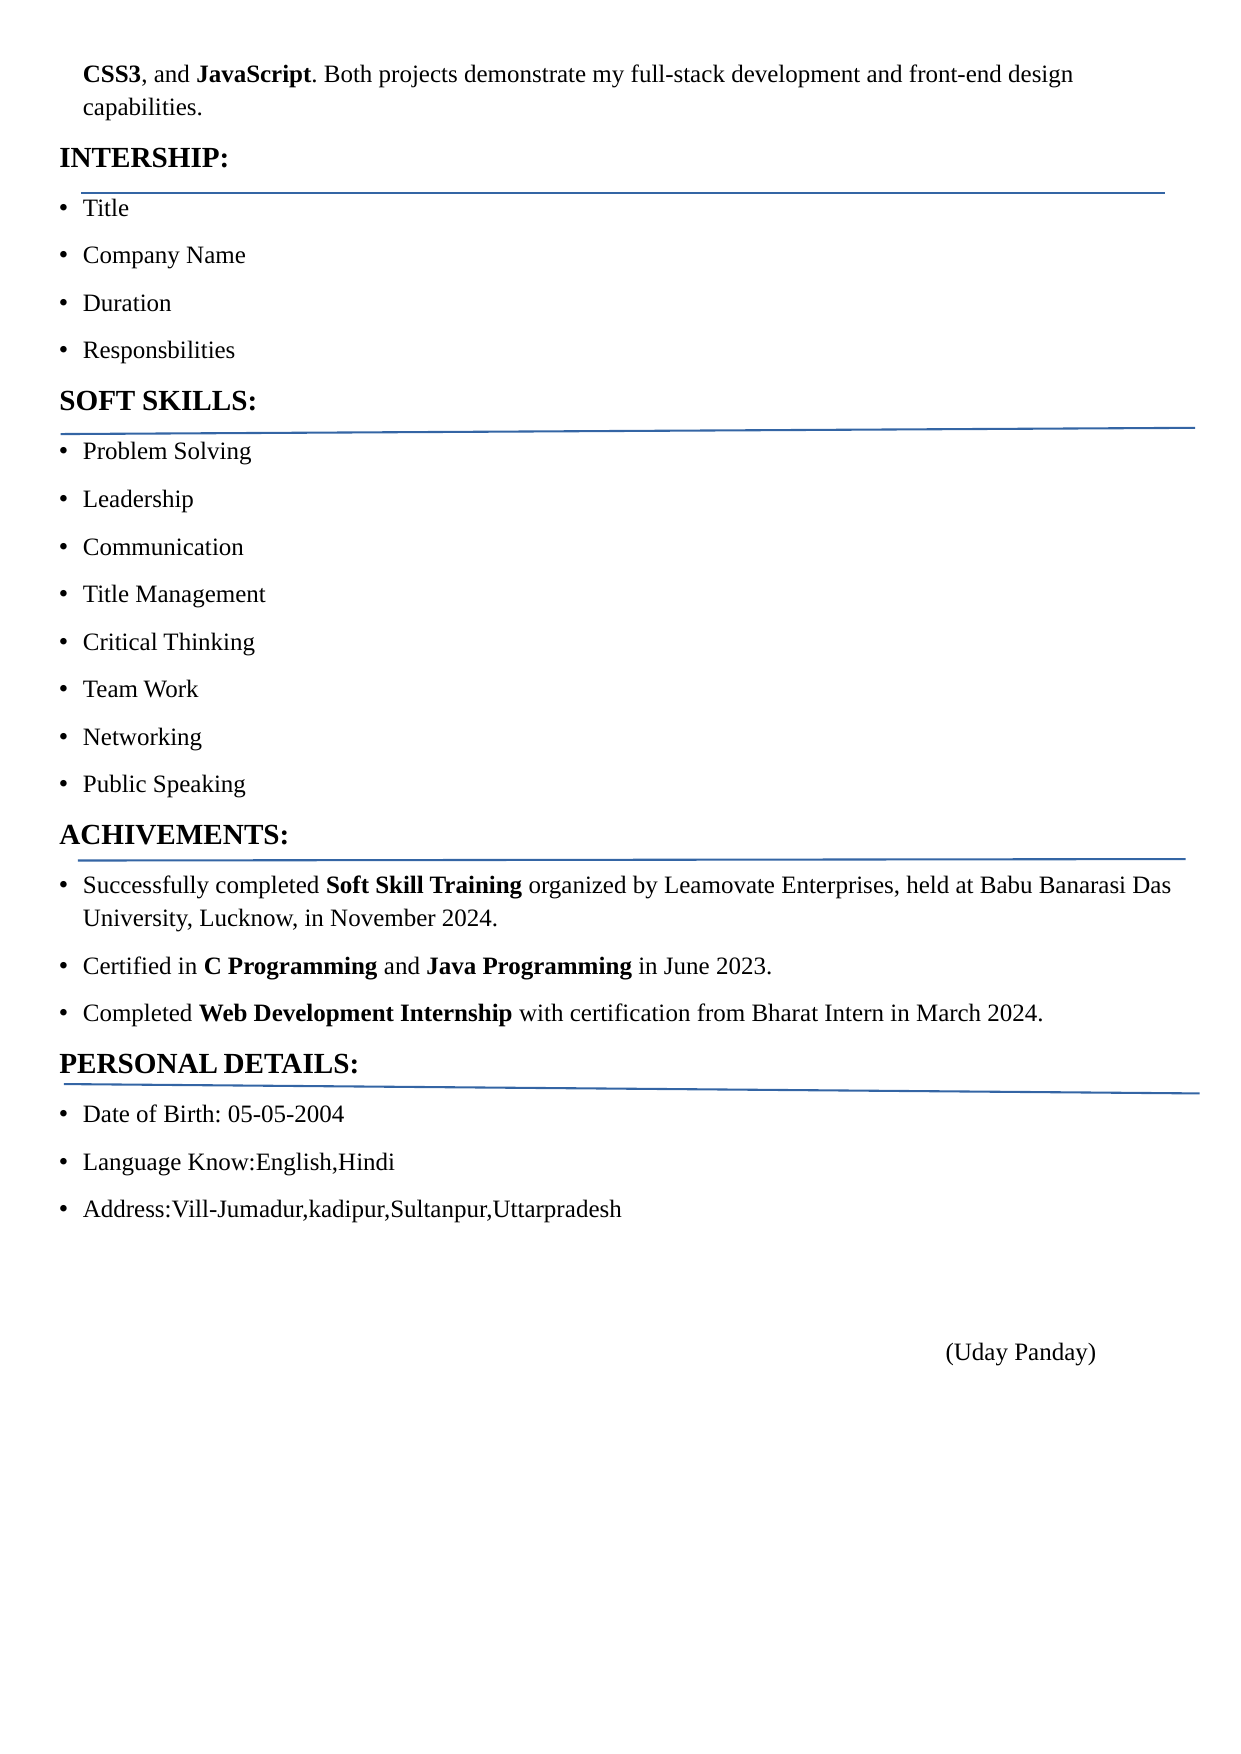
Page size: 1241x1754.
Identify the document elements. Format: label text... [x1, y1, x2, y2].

list Team Work [59, 674, 1181, 703]
list Address:Vill-Jumadur,kadipur,Sultanpur,Uttarpradesh [59, 1194, 1181, 1223]
list Duration [59, 288, 1181, 317]
text INTERSHIP: [59, 140, 1181, 173]
list Completed Web Development Internship with certification from Bharat Intern in March 2024. [59, 998, 1181, 1027]
list Communication [59, 532, 1181, 560]
list Responsbilities [59, 336, 1181, 364]
list Language Know:English,Hindi [59, 1147, 1181, 1176]
text PERSONAL DETAILS: [59, 1046, 1181, 1080]
list Networking [59, 722, 1181, 751]
list CSS3, and JavaScript. Both projects demonstrate my full-stack development and front-end design capabilities. [59, 59, 1181, 121]
text ACHIVEMENTS: [59, 817, 1181, 851]
text SOFT SKILLS: [59, 383, 1181, 417]
list Leadership [59, 484, 1181, 513]
list Problem Solving [59, 436, 1181, 465]
list Certified in C Programming and Java Programming in June 2023. [59, 951, 1181, 980]
list Critical Thinking [59, 627, 1181, 656]
text (Uday Panday) [59, 1337, 1181, 1366]
list Date of Birth: 05-05-2004 [59, 1099, 1181, 1128]
list Successfully completed Soft Skill Training organized by Leamovate Enterprises, held at Babu Banarasi Das University, Lucknow, in November 2024. [59, 870, 1181, 932]
list Title Management [59, 579, 1181, 608]
list Title [59, 193, 1181, 222]
list Company Name [59, 240, 1181, 269]
list Public Speaking [59, 769, 1181, 798]
